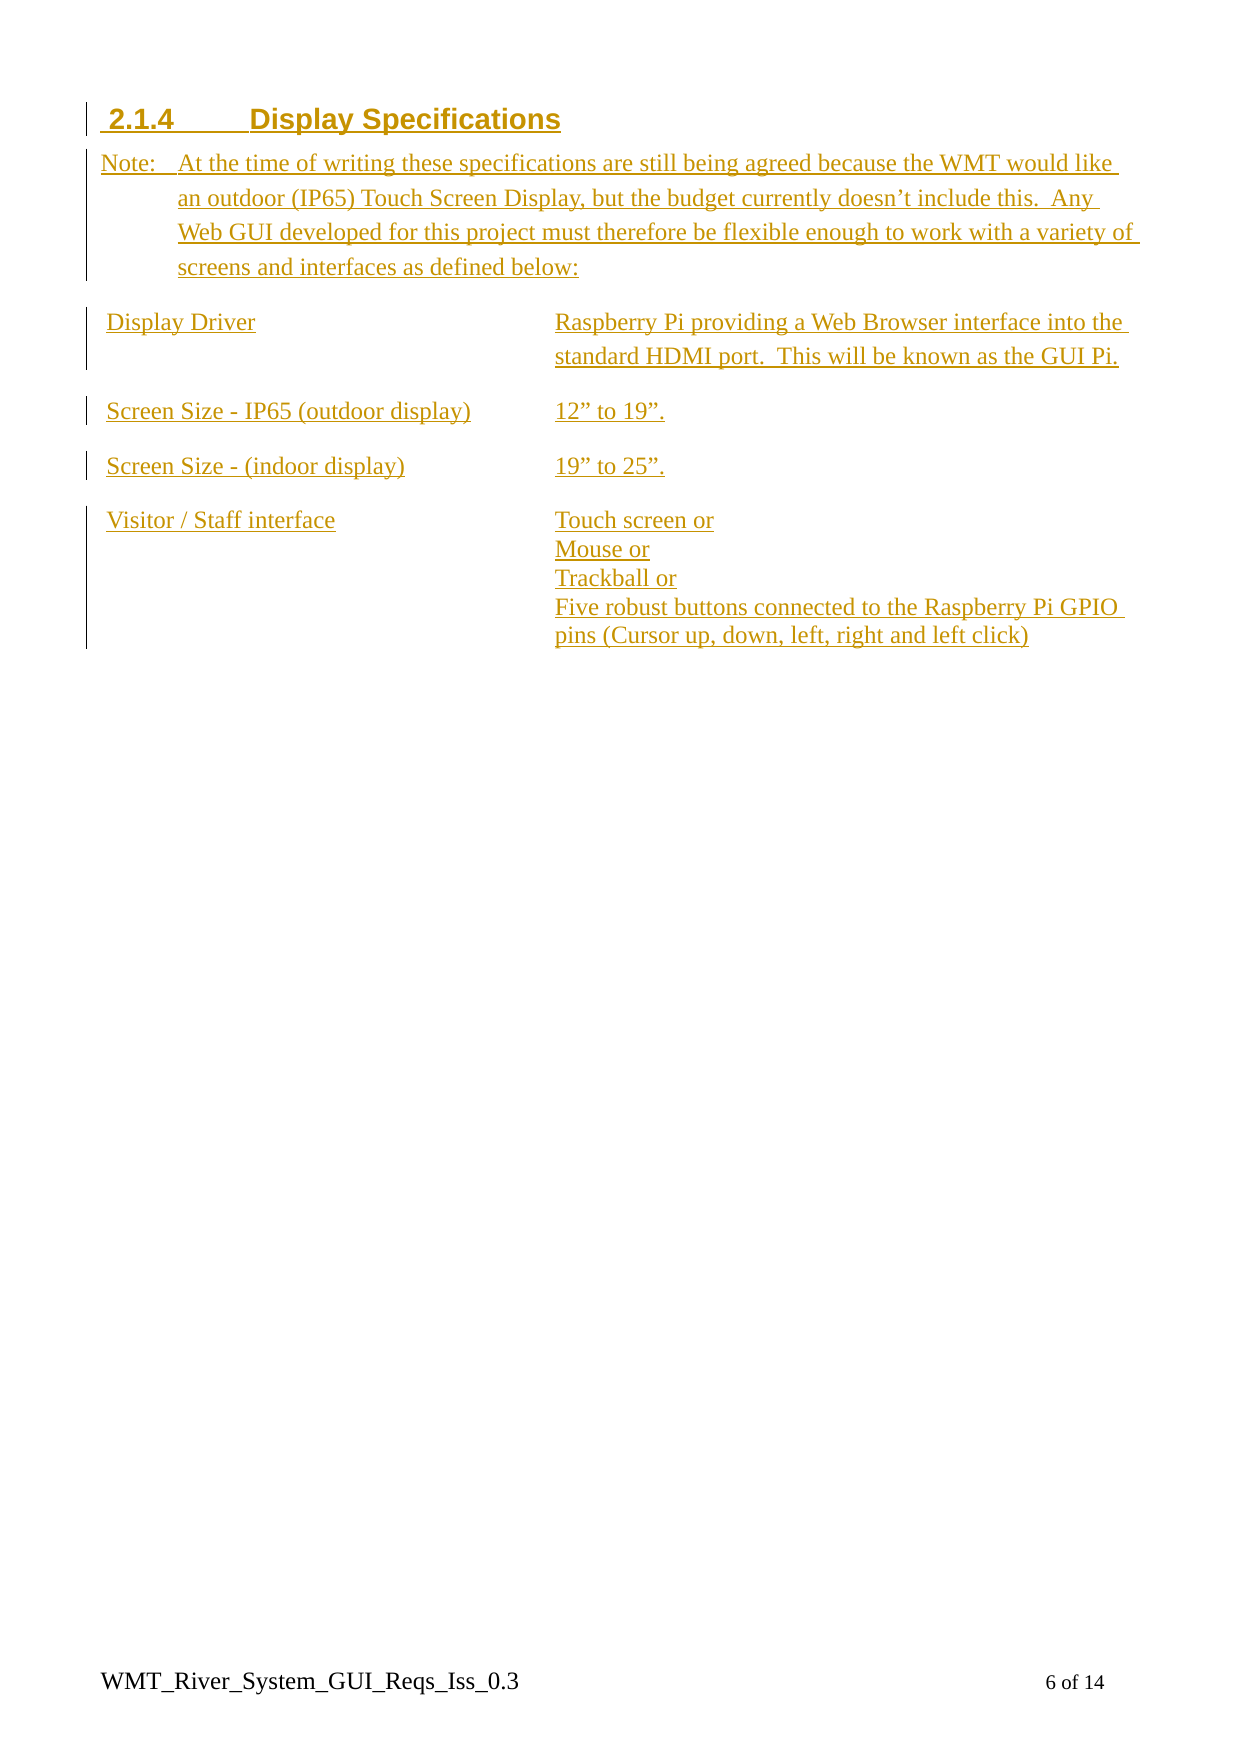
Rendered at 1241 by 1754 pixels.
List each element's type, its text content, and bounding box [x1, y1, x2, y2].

table_cell 19” to 25”. [549, 445, 1140, 500]
table_header Display Driver [100, 301, 549, 390]
table_header Raspberry Pi providing a Web Browser interface into the standard HDMI port. This will be known as the GUI Pi. [549, 301, 1140, 390]
table_cell Visitor / Staff interface [100, 500, 549, 655]
table_cell Screen Size - (indoor display) [100, 445, 549, 500]
table_cell Screen Size - IP65 (outdoor display) [100, 390, 549, 445]
table_cell 12” to 19”. [549, 390, 1140, 445]
text Note: At the time of writing these specifications are still being agreed because the WMT would like an outdoor (IP65) Touch Screen Display, but the budget currently doesn’t include this. Any Web GUI developed for this project must therefore be flexible enough to work with a variety of screens and interfaces as defined below: [100, 148, 1140, 281]
table_cell Touch screen or Mouse or Trackball or Five robust buttons connected to the Raspberry Pi GPIO pins (Cursor up, down, left, right and left click) [549, 500, 1140, 655]
subtitle Display Specifications [100, 102, 1140, 136]
